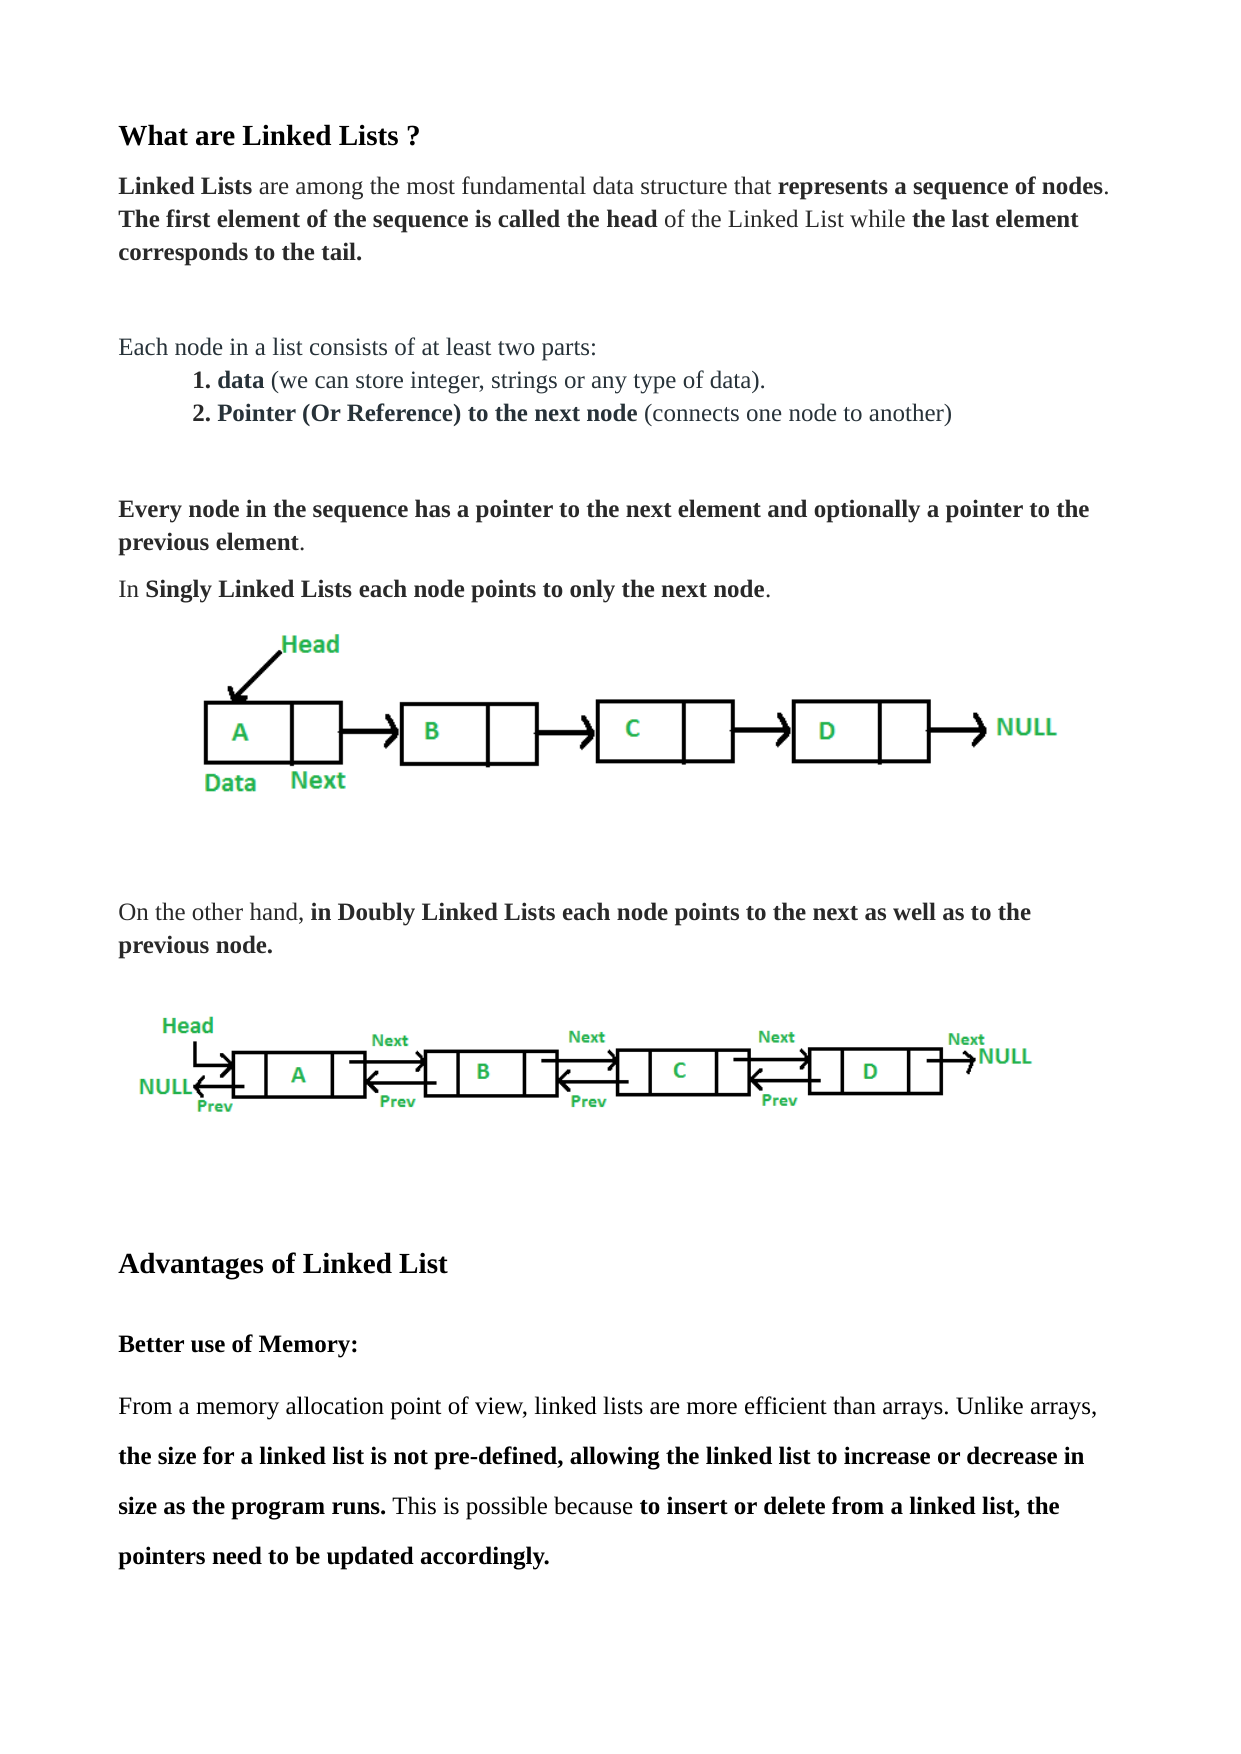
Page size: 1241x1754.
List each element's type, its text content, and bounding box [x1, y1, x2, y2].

text Each node in a list consists of at least two parts: 1. data (we can store integer, strings or any type of data). 2. Pointer (Or Reference) to the next node (connects one node to another) [118, 332, 1122, 427]
picture [92, 978, 1148, 1195]
text On the other hand, in Doubly Linked Lists each node points to the next as well as to the previous node. [118, 897, 1122, 959]
text In Singly Linked Lists each node points to only the next node. [118, 574, 1122, 603]
text What are Linked Lists ? [118, 118, 1122, 152]
text From a memory allocation point of view, linked lists are more efficient than arrays. Unlike arrays, the size for a linked list is not pre-defined, allowing the linked list to increase or decrease in size as the program runs. This is possible because to insert or delete from a linked list, the pointers need to be updated accordingly. [118, 1370, 1122, 1570]
text Linked Lists are among the most fundamental data structure that represents a sequence of nodes. The first element of the sequence is called the head of the Linked List while the last element corresponds to the tail. [118, 171, 1122, 266]
picture [118, 622, 1123, 846]
text Every node in the sequence has a pointer to the next element and optionally a pointer to the previous element. [118, 494, 1122, 556]
subtitle Better use of Memory: [118, 1320, 1122, 1358]
text Advantages of Linked List [118, 1246, 1122, 1280]
